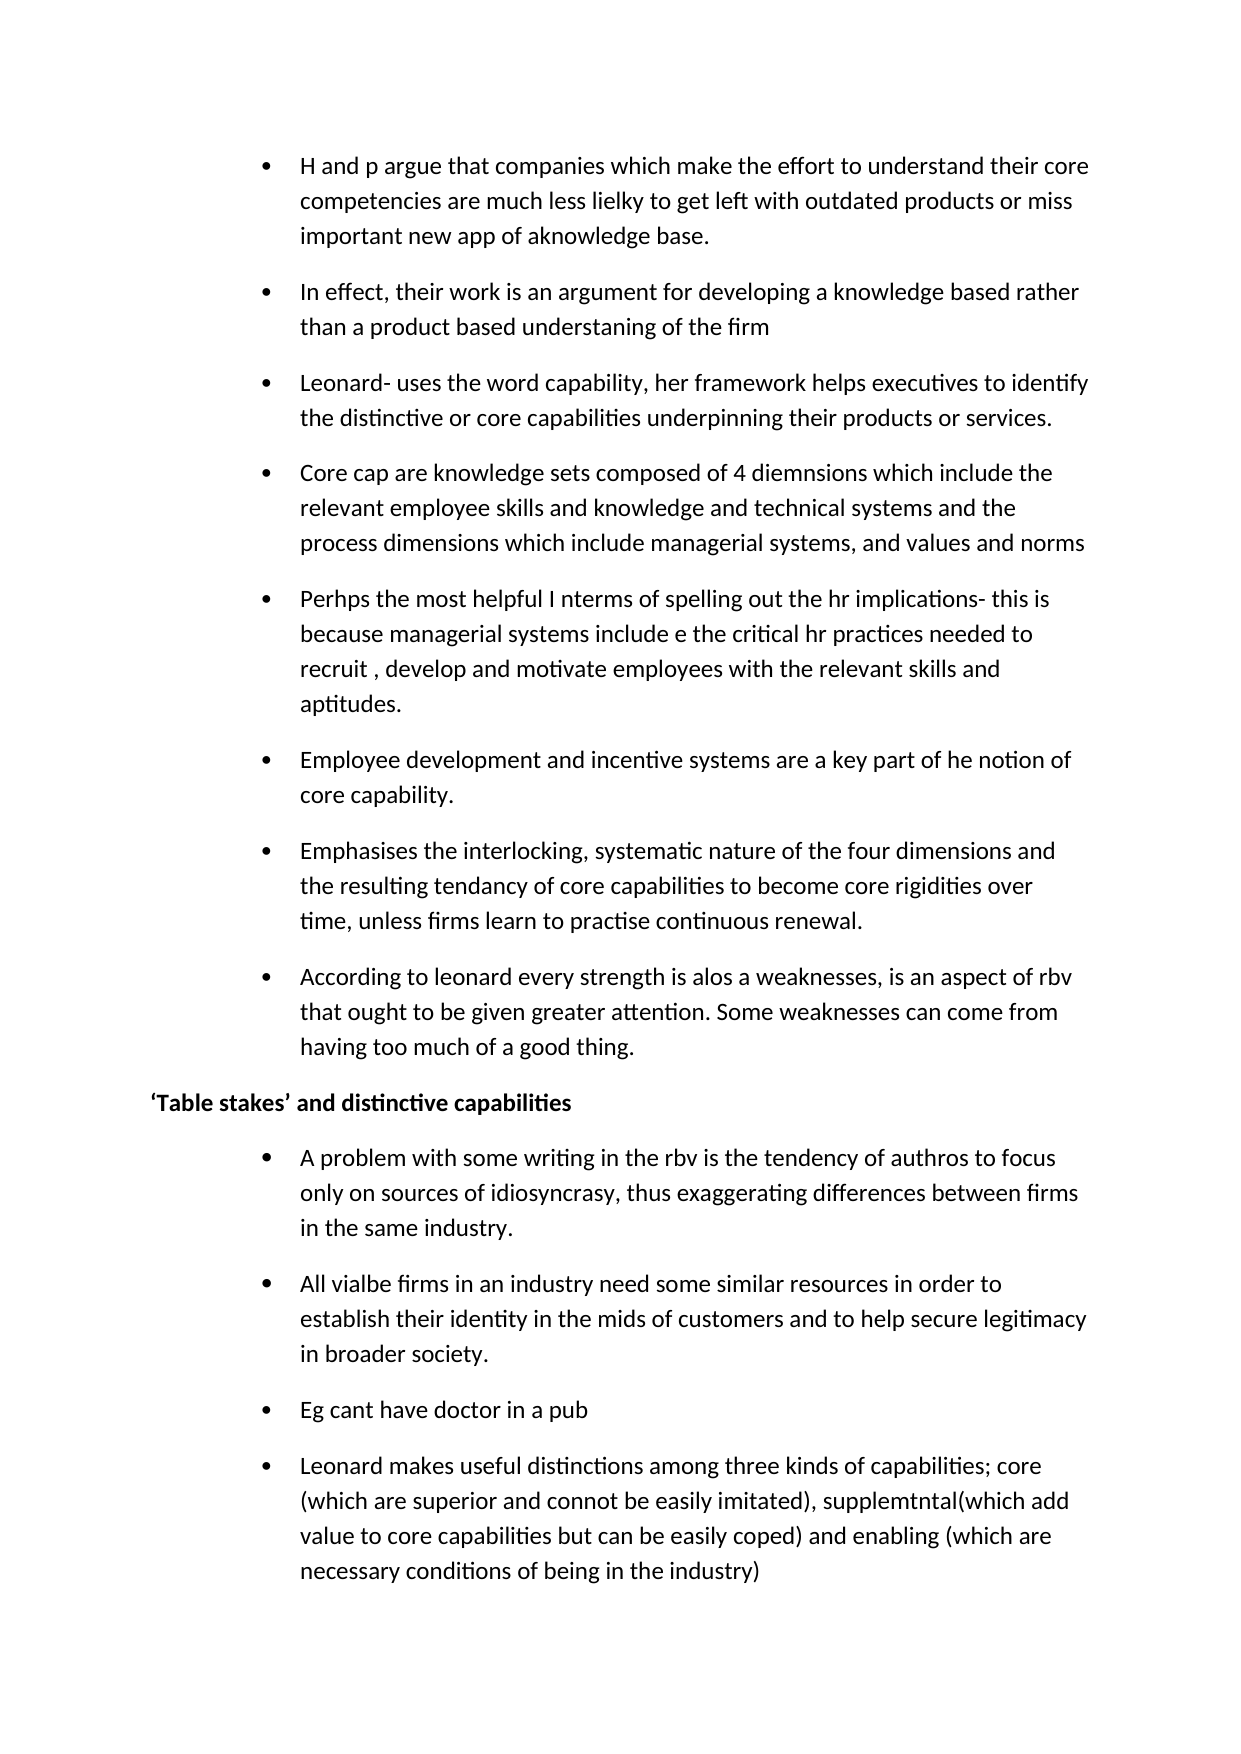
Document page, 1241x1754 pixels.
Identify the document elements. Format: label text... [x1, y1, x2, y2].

text ‘Table stakes’ and distinctive capabilities [150, 1087, 1090, 1117]
list Leonard- uses the word capability, her framework helps executives to identify the distinctive or core capabilities underpinning their products or services. [262, 367, 1090, 432]
list Perhps the most helpful I nterms of spelling out the hr implications- this is because managerial systems include e the critical hr practices needed to recruit , develop and motivate employees with the relevant skills and aptitudes. [262, 583, 1090, 719]
list In effect, their work is an argument for developing a knowledge based rather than a product based understaning of the firm [262, 276, 1090, 341]
list All vialbe firms in an industry need some similar resources in order to establish their identity in the mids of customers and to help secure legitimacy in broader society. [262, 1268, 1090, 1369]
list Employee development and incentive systems are a key part of he notion of core capability. [262, 744, 1090, 810]
list Leonard makes useful distinctions among three kinds of capabilities; core (which are superior and connot be easily imitated), supplemtntal(which add value to core capabilities but can be easily coped) and enabling (which are necessary conditions of being in the industry) [262, 1450, 1090, 1586]
list A problem with some writing in the rbv is the tendency of authros to focus only on sources of idiosyncrasy, thus exaggerating differences between firms in the same industry. [262, 1142, 1090, 1243]
list Eg cant have doctor in a pub [262, 1394, 1090, 1425]
list H and p argue that companies which make the effort to understand their core competencies are much less lielky to get left with outdated products or miss important new app of aknowledge base. [262, 150, 1090, 251]
list Core cap are knowledge sets composed of 4 diemnsions which include the relevant employee skills and knowledge and technical systems and the process dimensions which include managerial systems, and values and norms [262, 457, 1090, 558]
list According to leonard every strength is alos a weaknesses, is an aspect of rbv that ought to be given greater attention. Some weaknesses can come from having too much of a good thing. [262, 961, 1090, 1061]
list Emphasises the interlocking, systematic nature of the four dimensions and the resulting tendancy of core capabilities to become core rigidities over time, unless firms learn to practise continuous renewal. [262, 835, 1090, 936]
